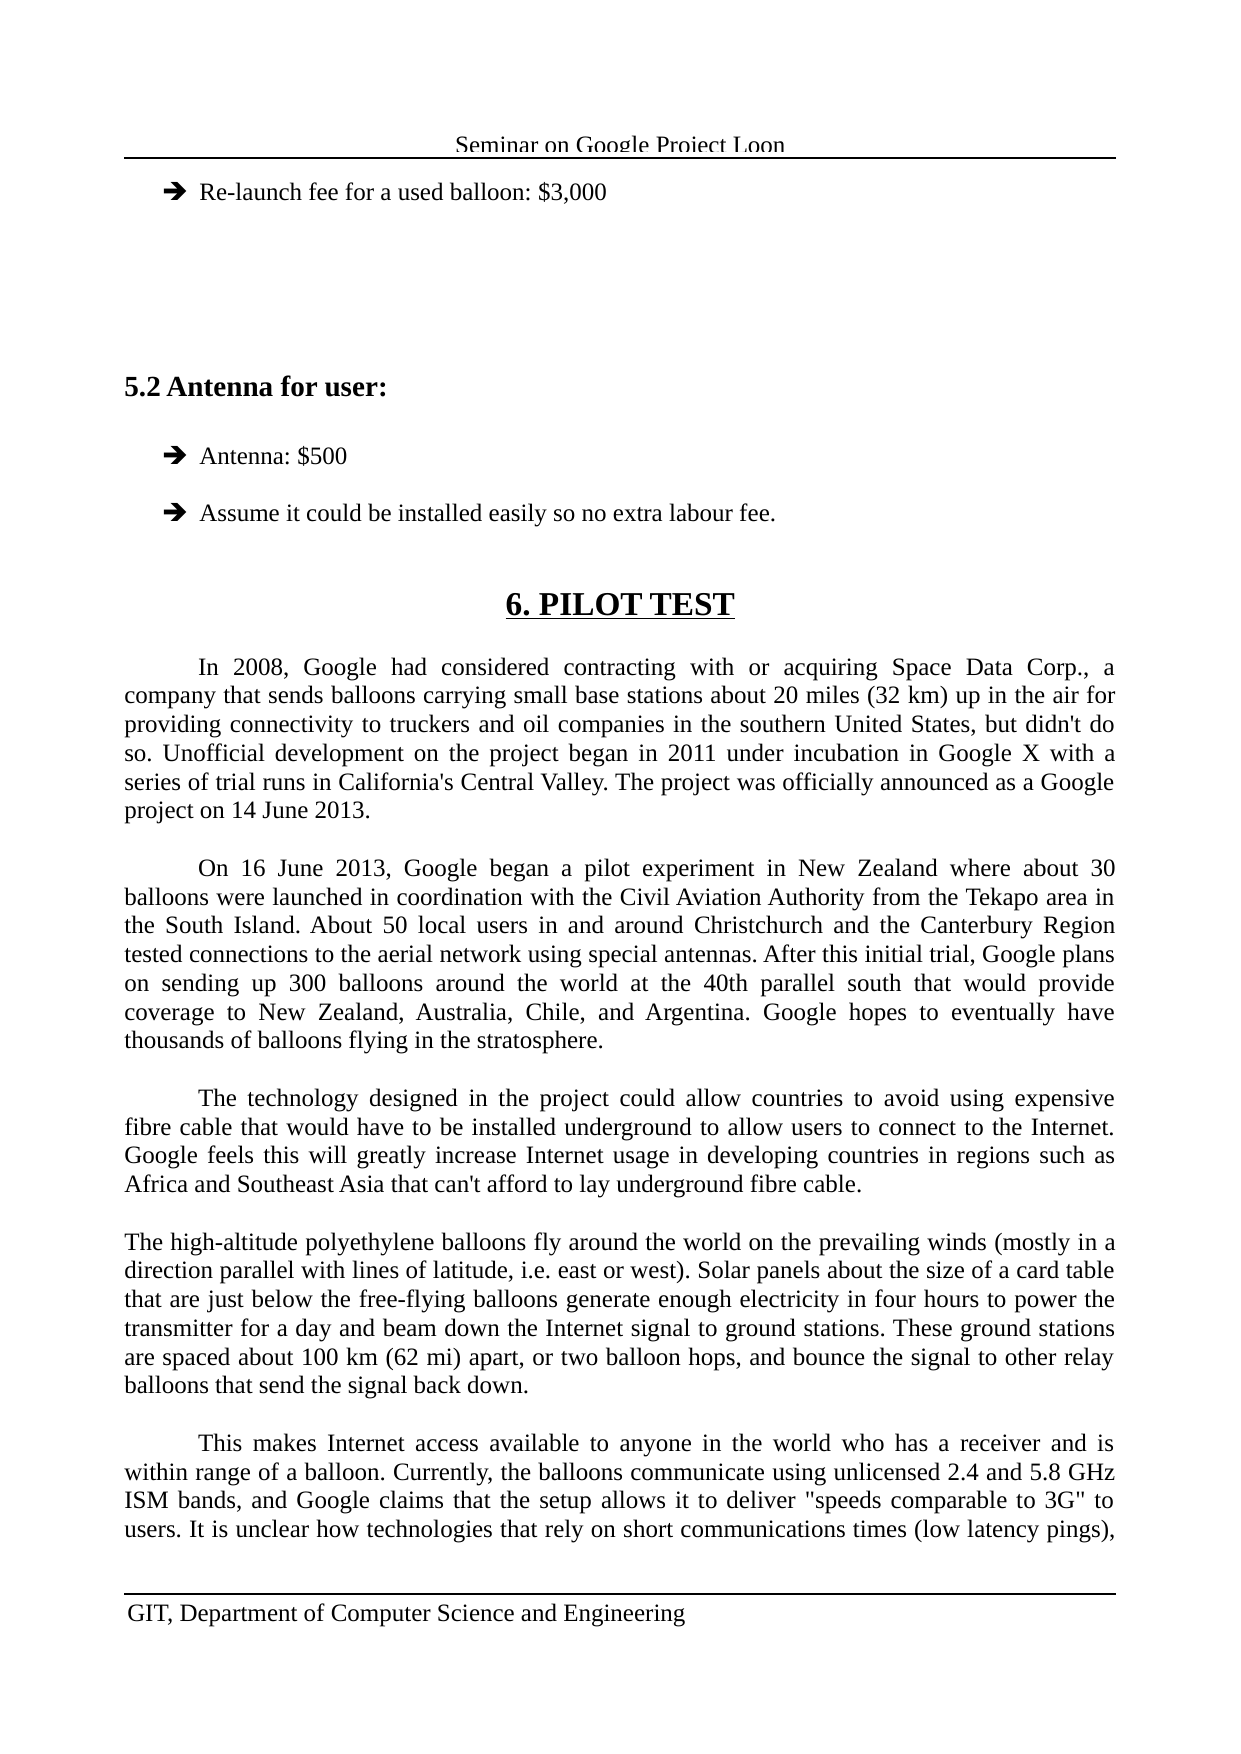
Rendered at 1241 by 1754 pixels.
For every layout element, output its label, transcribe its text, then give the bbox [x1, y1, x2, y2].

list Antenna: $500 [162, 441, 1116, 469]
text The technology designed in the project could allow countries to avoid using expensive fibre cable that would have to be installed underground to allow users to connect to the Internet. Google feels this will greatly increase Internet usage in developing countries in regions such as Africa and Southeast Asia that can't afford to lay underground fibre cable. [124, 1083, 1116, 1198]
list Re-launch fee for a used balloon: $3,000 [162, 177, 1116, 206]
text In 2008, Google had considered contracting with or acquiring Space Data Corp., a company that sends balloons carrying small base stations about 20 miles (32 km) up in the air for providing connectivity to truckers and oil companies in the southern United States, but didn't do so. Unofficial development on the project began in 2011 under incubation in Google X with a series of trial runs in California's Central Valley. The project was officially announced as a Google project on 14 June 2013. [124, 652, 1116, 824]
text 6. PILOT TEST [124, 584, 1116, 623]
text The high-altitude polyethylene balloons fly around the world on the prevailing winds (mostly in a direction parallel with lines of latitude, i.e. east or west). Solar panels about the size of a card table that are just below the free-flying balloons generate enough electricity in four hours to power the transmitter for a day and beam down the Internet signal to ground stations. These ground stations are spaced about 100 km (62 mi) apart, or two balloon hops, and bounce the signal to other relay balloons that send the signal back down. [124, 1227, 1116, 1399]
text 5.2 Antenna for user: [124, 369, 1116, 402]
text This makes Internet access available to anyone in the world who has a receiver and is within range of a balloon. Currently, the balloons communicate using unlicensed 2.4 and 5.8 GHz ISM bands, and Google claims that the setup allows it to deliver "speeds comparable to 3G" to users. It is unclear how technologies that rely on short communications times (low latency pings), [124, 1428, 1116, 1543]
list Assume it could be installed easily so no extra labour fee. [162, 498, 1116, 527]
text On 16 June 2013, Google began a pilot experiment in New Zealand where about 30 balloons were launched in coordination with the Civil Aviation Authority from the Tekapo area in the South Island. About 50 local users in and around Christchurch and the Canterbury Region tested connections to the aerial network using special antennas. After this initial trial, Google plans on sending up 300 balloons around the world at the 40th parallel south that would provide coverage to New Zealand, Australia, Chile, and Argentina. Google hopes to eventually have thousands of balloons flying in the stratosphere. [124, 853, 1116, 1054]
